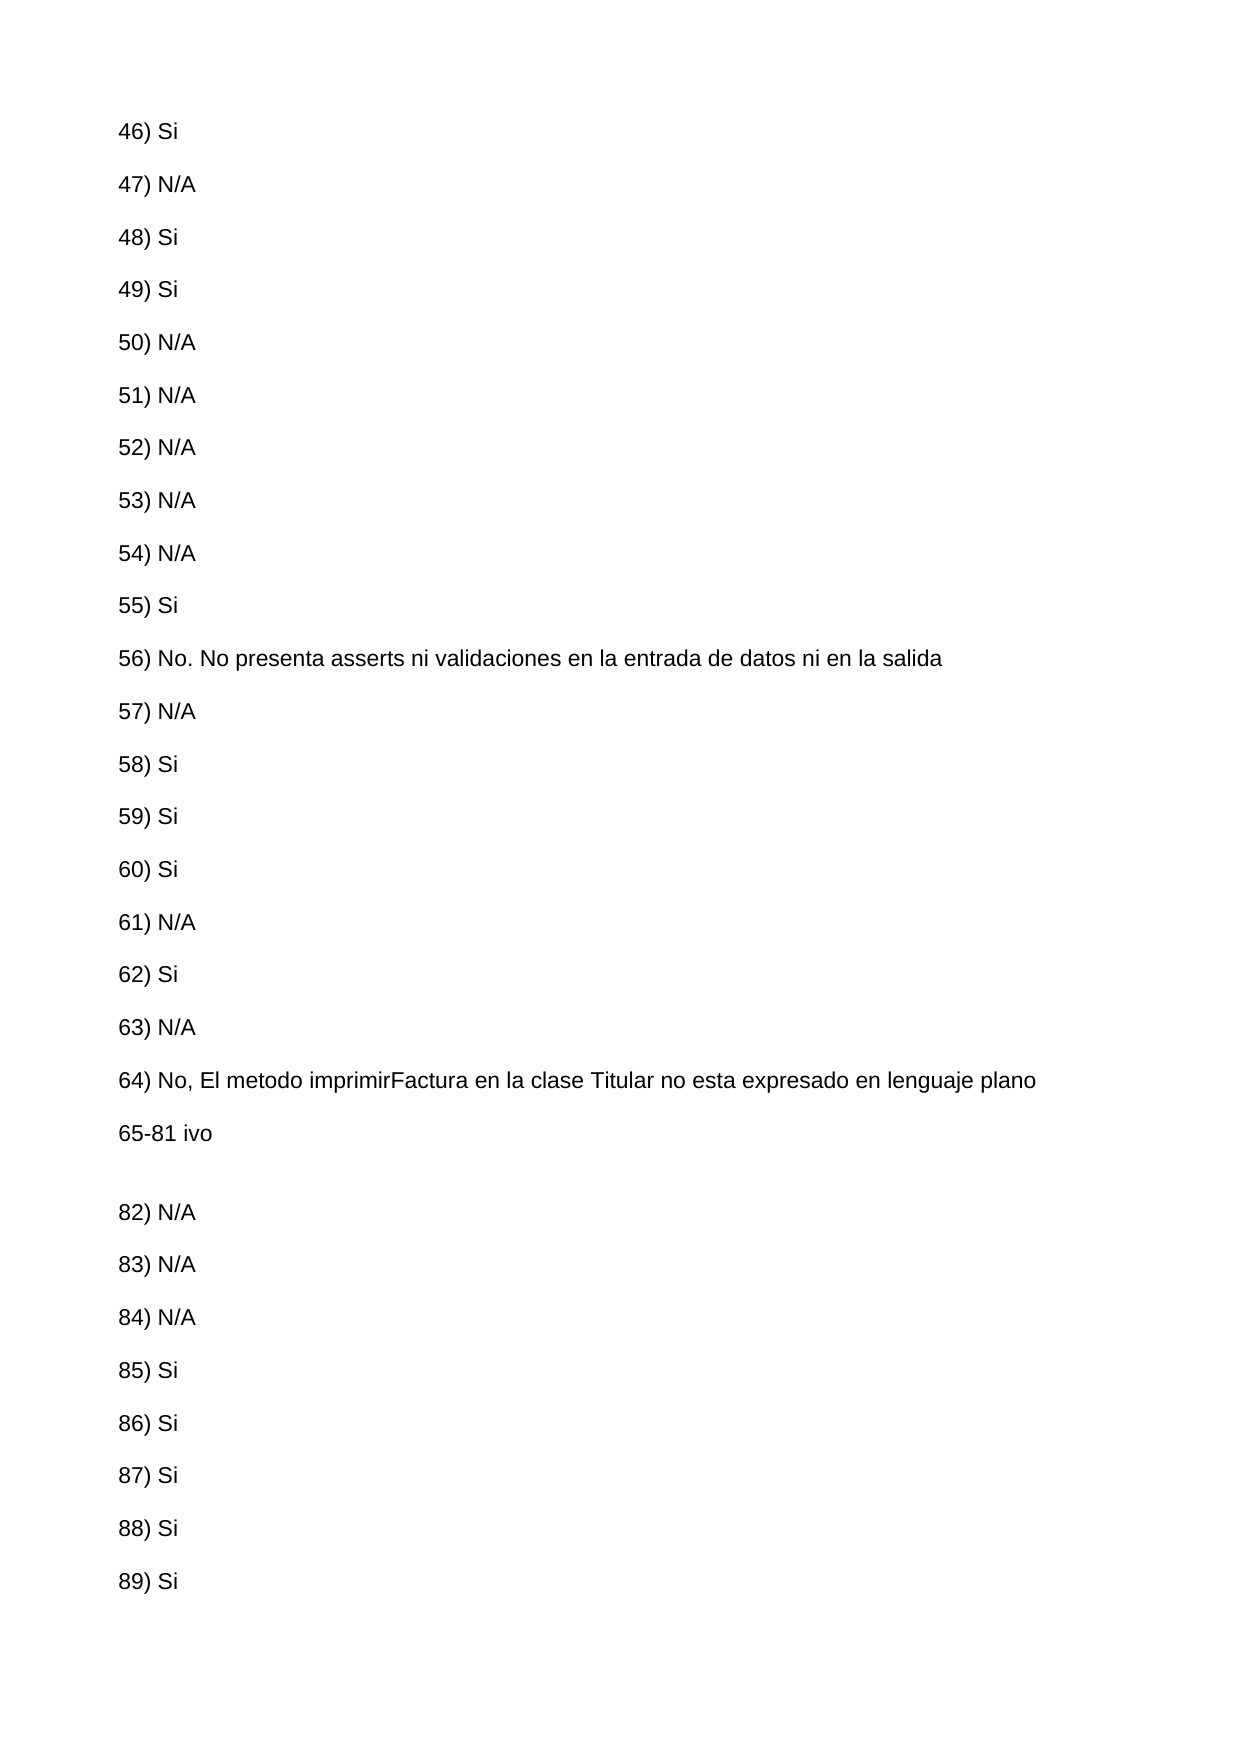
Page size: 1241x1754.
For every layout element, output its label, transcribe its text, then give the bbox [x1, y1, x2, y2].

text 56) No. No presenta asserts ni validaciones en la entrada de datos ni en la salida [118, 619, 1122, 698]
text 82) N/A [118, 1199, 1122, 1225]
text 64) No, El metodo imprimirFactura en la clase Titular no esta expresado en lenguaje plano [118, 1041, 1122, 1093]
text 63) N/A [118, 988, 1122, 1041]
text 50) N/A [118, 303, 1122, 355]
text 55) Si [118, 566, 1122, 619]
text 87) Si [118, 1462, 1122, 1488]
text 86) Si [118, 1409, 1122, 1436]
text 47) N/A [118, 171, 1122, 197]
text 58) Si [118, 751, 1122, 777]
text 88) Si [118, 1515, 1122, 1541]
text 57) N/A [118, 698, 1122, 751]
text 65-81 ivo [118, 1119, 1122, 1146]
text 83) N/A [118, 1251, 1122, 1278]
text 46) Si [118, 118, 1122, 144]
text 62) Si [118, 935, 1122, 988]
text 51) N/A [118, 355, 1122, 408]
text 53) N/A [118, 461, 1122, 513]
text 84) N/A [118, 1304, 1122, 1330]
text 85) Si [118, 1357, 1122, 1383]
text 54) N/A [118, 513, 1122, 566]
text 60) Si [118, 830, 1122, 882]
text 49) Si [118, 250, 1122, 303]
text 52) N/A [118, 408, 1122, 461]
text 61) N/A [118, 882, 1122, 935]
text 48) Si [118, 223, 1122, 250]
text 59) Si [118, 803, 1122, 830]
text 89) Si [118, 1568, 1122, 1594]
